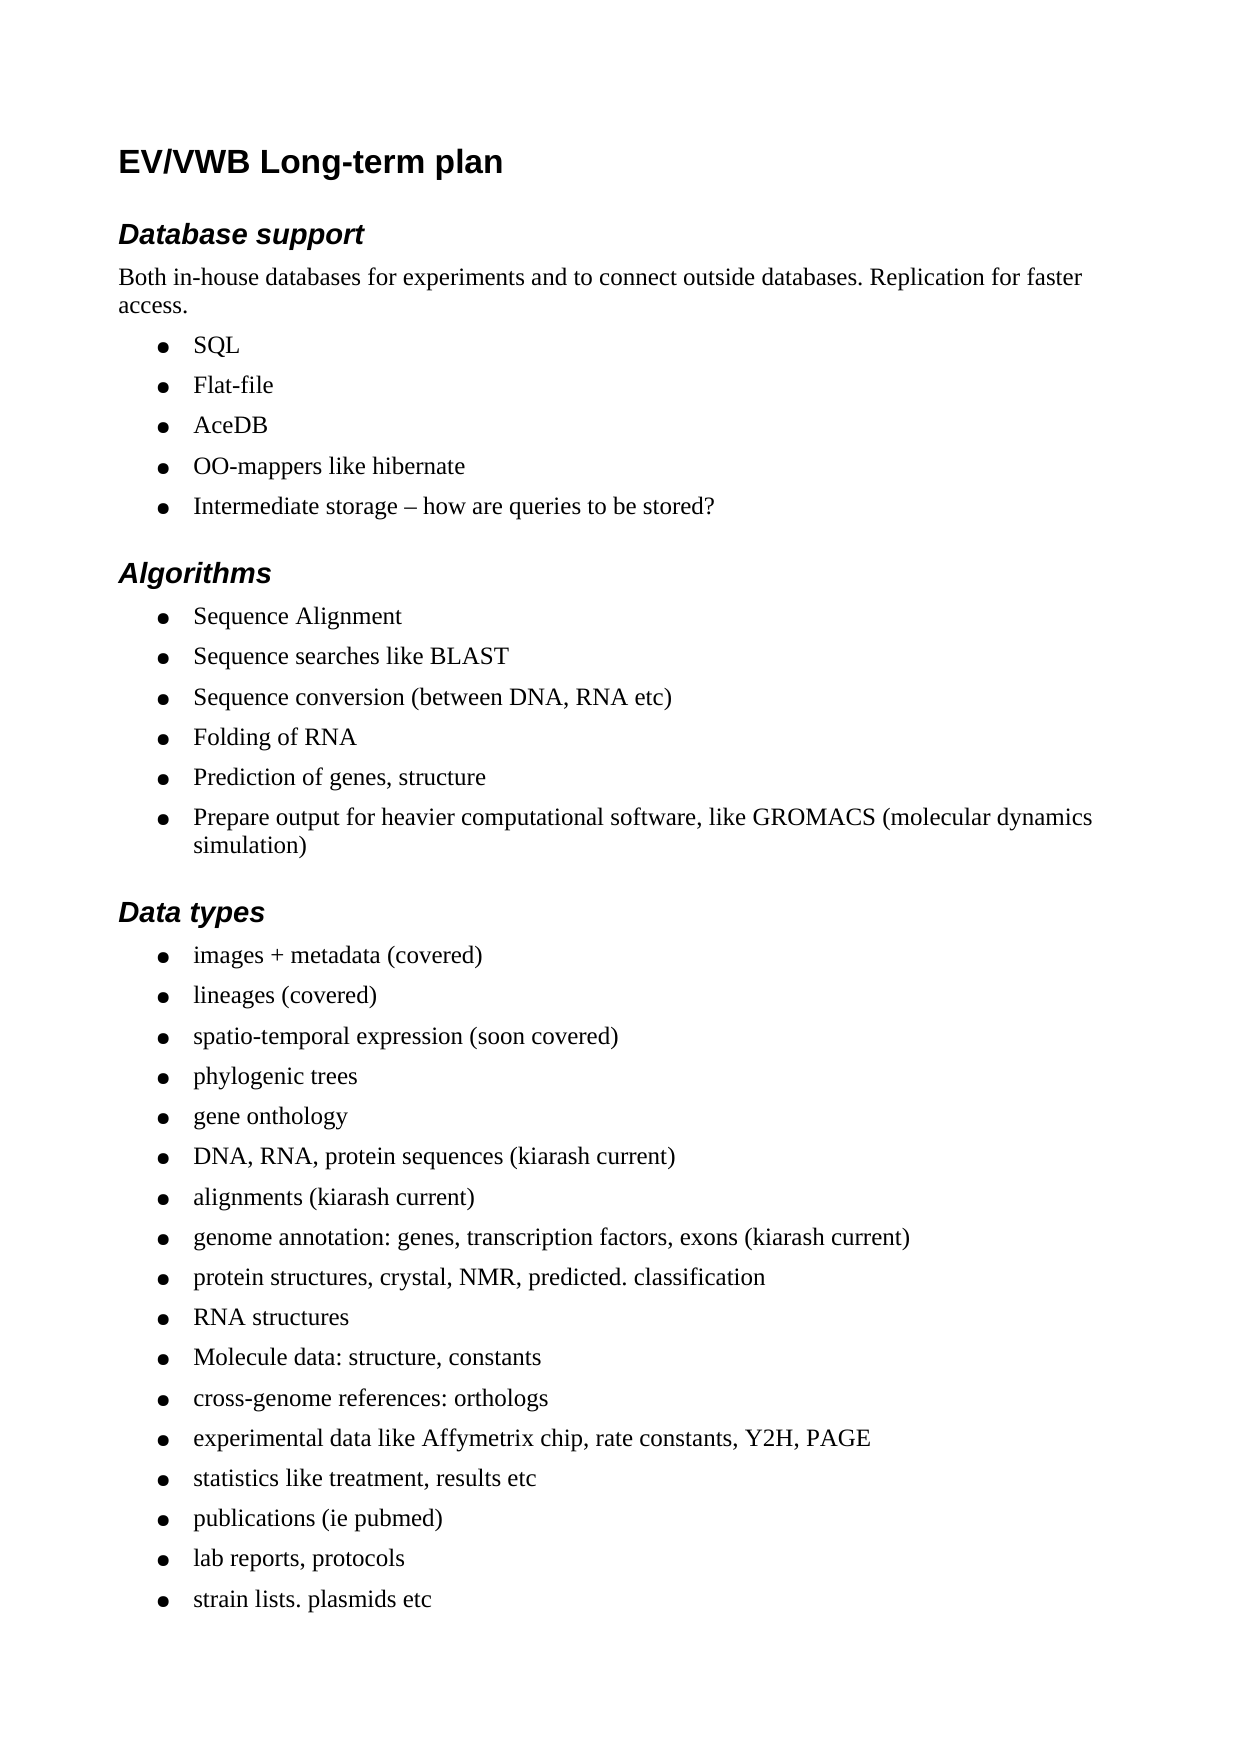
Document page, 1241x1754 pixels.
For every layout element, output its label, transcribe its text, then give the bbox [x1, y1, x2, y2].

list Intermediate storage – how are queries to be stored? [156, 492, 1122, 520]
list spatio-temporal expression (soon covered) [156, 1022, 1122, 1049]
list AceDB [156, 412, 1122, 439]
list cross-genome references: orthologs [156, 1384, 1122, 1411]
subtitle Algorithms [118, 557, 1122, 590]
list alignments (kiarash current) [156, 1183, 1122, 1210]
list Sequence searches like BLAST [156, 642, 1122, 670]
list Folding of RNA [156, 723, 1122, 751]
list Flat-file [156, 371, 1122, 399]
list experimental data like Affymetrix chip, rate constants, Y2H, PAGE [156, 1424, 1122, 1452]
list gene onthology [156, 1102, 1122, 1130]
list protein structures, crystal, NMR, predicted. classification [156, 1263, 1122, 1291]
text Both in-house databases for experiments and to connect outside databases. Replication for faster access. [118, 263, 1122, 319]
list genome annotation: genes, transcription factors, exons (kiarash current) [156, 1223, 1122, 1251]
subtitle Database support [118, 218, 1122, 251]
list images + metadata (covered) [156, 941, 1122, 969]
list RNA structures [156, 1303, 1122, 1331]
list lab reports, protocols [156, 1544, 1122, 1572]
list Prepare output for heavier computational software, like GROMACS (molecular dynamics simulation) [156, 803, 1122, 859]
list strain lists. plasmids etc [156, 1585, 1122, 1612]
list DNA, RNA, protein sequences (kiarash current) [156, 1142, 1122, 1170]
list SQL [156, 331, 1122, 359]
list lineages (covered) [156, 982, 1122, 1009]
list Sequence Alignment [156, 602, 1122, 630]
subtitle EV/VWB Long-term plan [118, 143, 1122, 181]
subtitle Data types [118, 896, 1122, 929]
list Prediction of genes, structure [156, 763, 1122, 791]
list Molecule data: structure, constants [156, 1343, 1122, 1371]
list phylogenic trees [156, 1062, 1122, 1090]
list statistics like treatment, results etc [156, 1464, 1122, 1492]
list publications (ie pubmed) [156, 1504, 1122, 1532]
list Sequence conversion (between DNA, RNA etc) [156, 683, 1122, 710]
list OO-mappers like hibernate [156, 452, 1122, 479]
